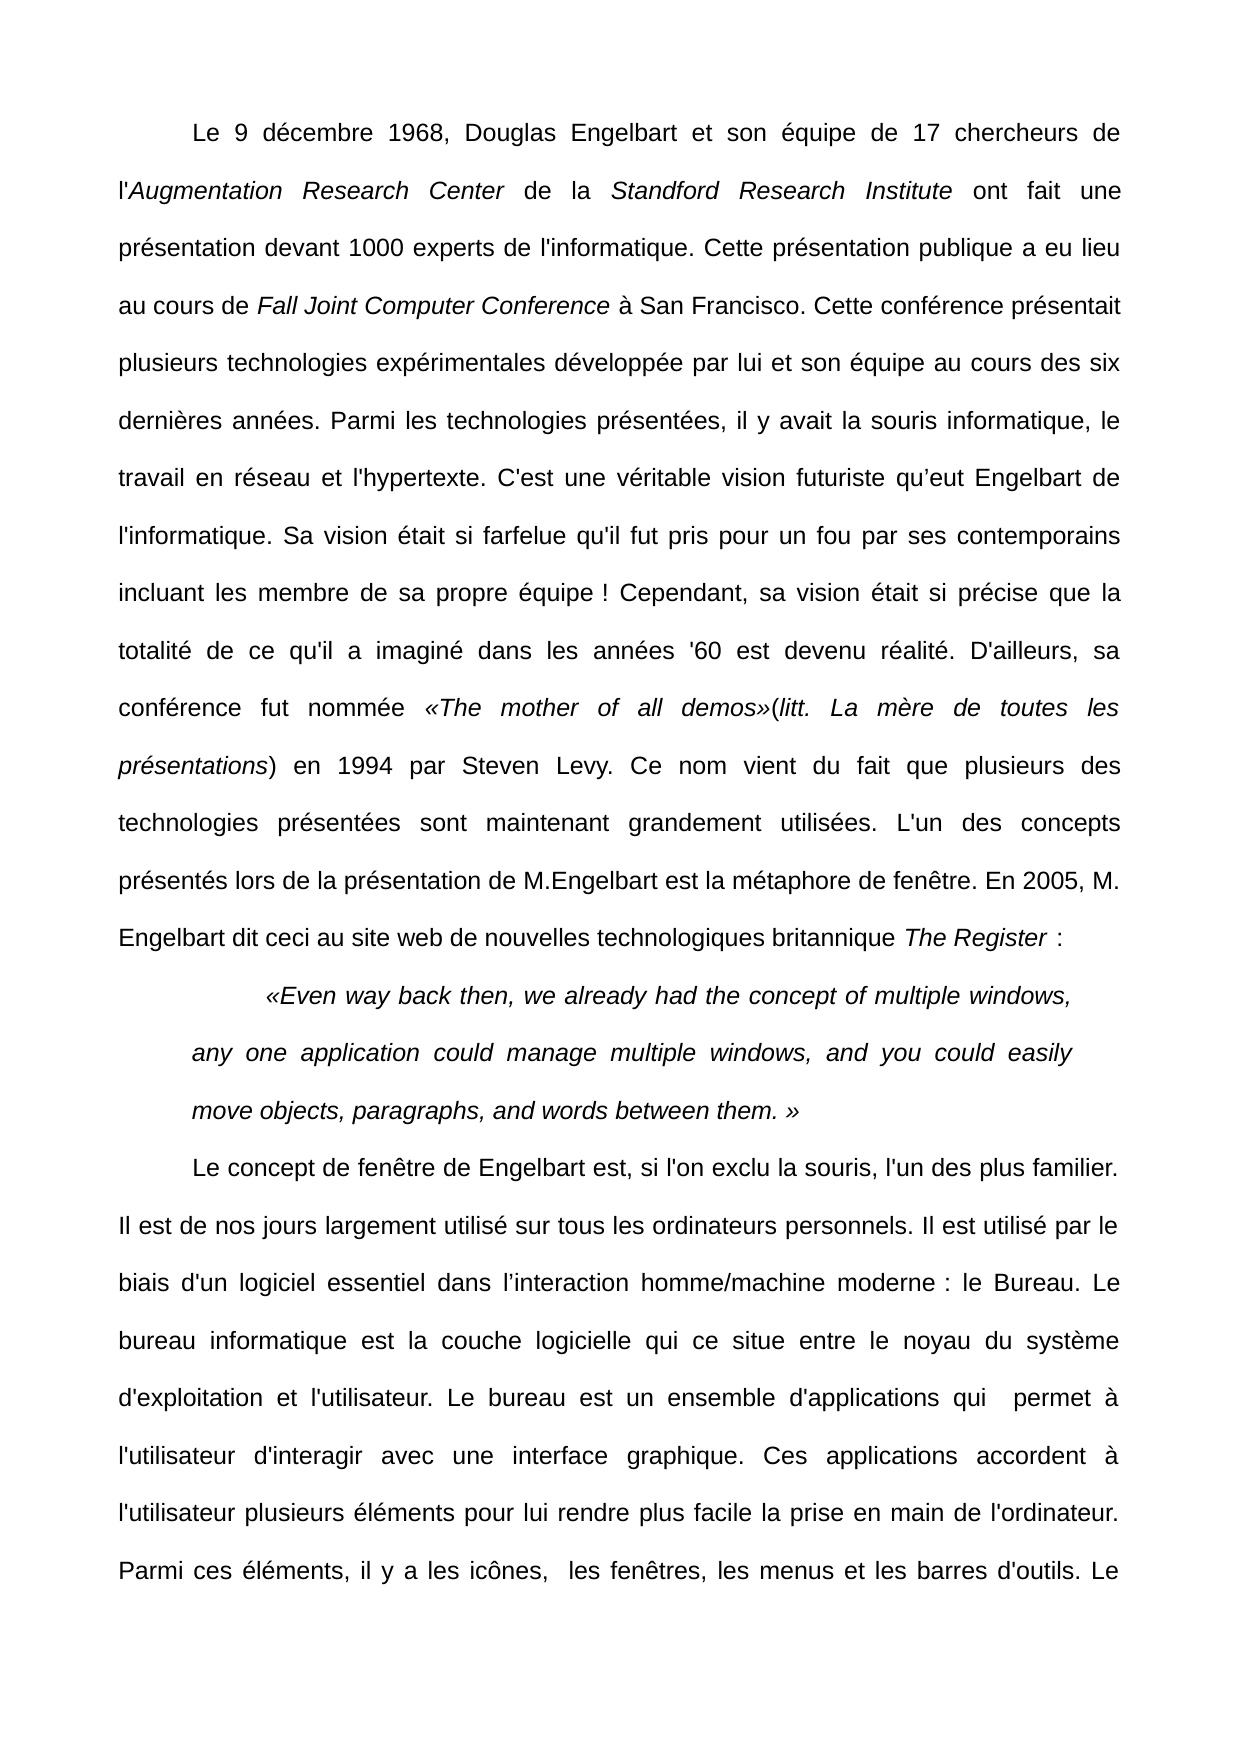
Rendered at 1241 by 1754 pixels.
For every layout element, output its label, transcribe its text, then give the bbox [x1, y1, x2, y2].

text Le concept de fenêtre de Engelbart est, si l'on exclu la souris, l'un des plus familier. Il est de nos jours largement utilisé sur tous les ordinateurs personnels. Il est utilisé par le biais d'un logiciel essentiel dans l’interaction homme/machine moderne : le Bureau. Le bureau informatique est la couche logicielle qui ce situe entre le noyau du système d'exploitation et l'utilisateur. Le bureau est un ensemble d'applications qui permet à l'utilisateur d'interagir avec une interface graphique. Ces applications accordent à l'utilisateur plusieurs éléments pour lui rendre plus facile la prise en main de l'ordinateur. Parmi ces éléments, il y a les icônes, les fenêtres, les menus et les barres d'outils. Le [118, 1153, 1121, 1584]
text «Even way back then, we already had the concept of multiple windows, any one application could manage multiple windows, and you could easily move objects, paragraphs, and words between them. » [192, 981, 1076, 1124]
text Le 9 décembre 1968, Douglas Engelbart et son équipe de 17 chercheurs de l'Augmentation Research Center de la Standford Research Institute ont fait une présentation devant 1000 experts de l'informatique. Cette présentation publique a eu lieu au cours de Fall Joint Computer Conference à San Francisco. Cette conférence présentait plusieurs technologies expérimentales développée par lui et son équipe au cours des six dernières années. Parmi les technologies présentées, il y avait la souris informatique, le travail en réseau et l'hypertexte. C'est une véritable vision futuriste qu’eut Engelbart de l'informatique. Sa vision était si farfelue qu'il fut pris pour un fou par ses contemporains incluant les membre de sa propre équipe ! Cependant, sa vision était si précise que la totalité de ce qu'il a imaginé dans les années '60 est devenu réalité. D'ailleurs, sa conférence fut nommée «The mother of all demos»(litt. La mère de toutes les présentations) en 1994 par Steven Levy. Ce nom vient du fait que plusieurs des technologies présentées sont maintenant grandement utilisées. L'un des concepts présentés lors de la présentation de M.Engelbart est la métaphore de fenêtre. En 2005, M. Engelbart dit ceci au site web de nouvelles technologiques britannique The Register : [118, 118, 1122, 952]
